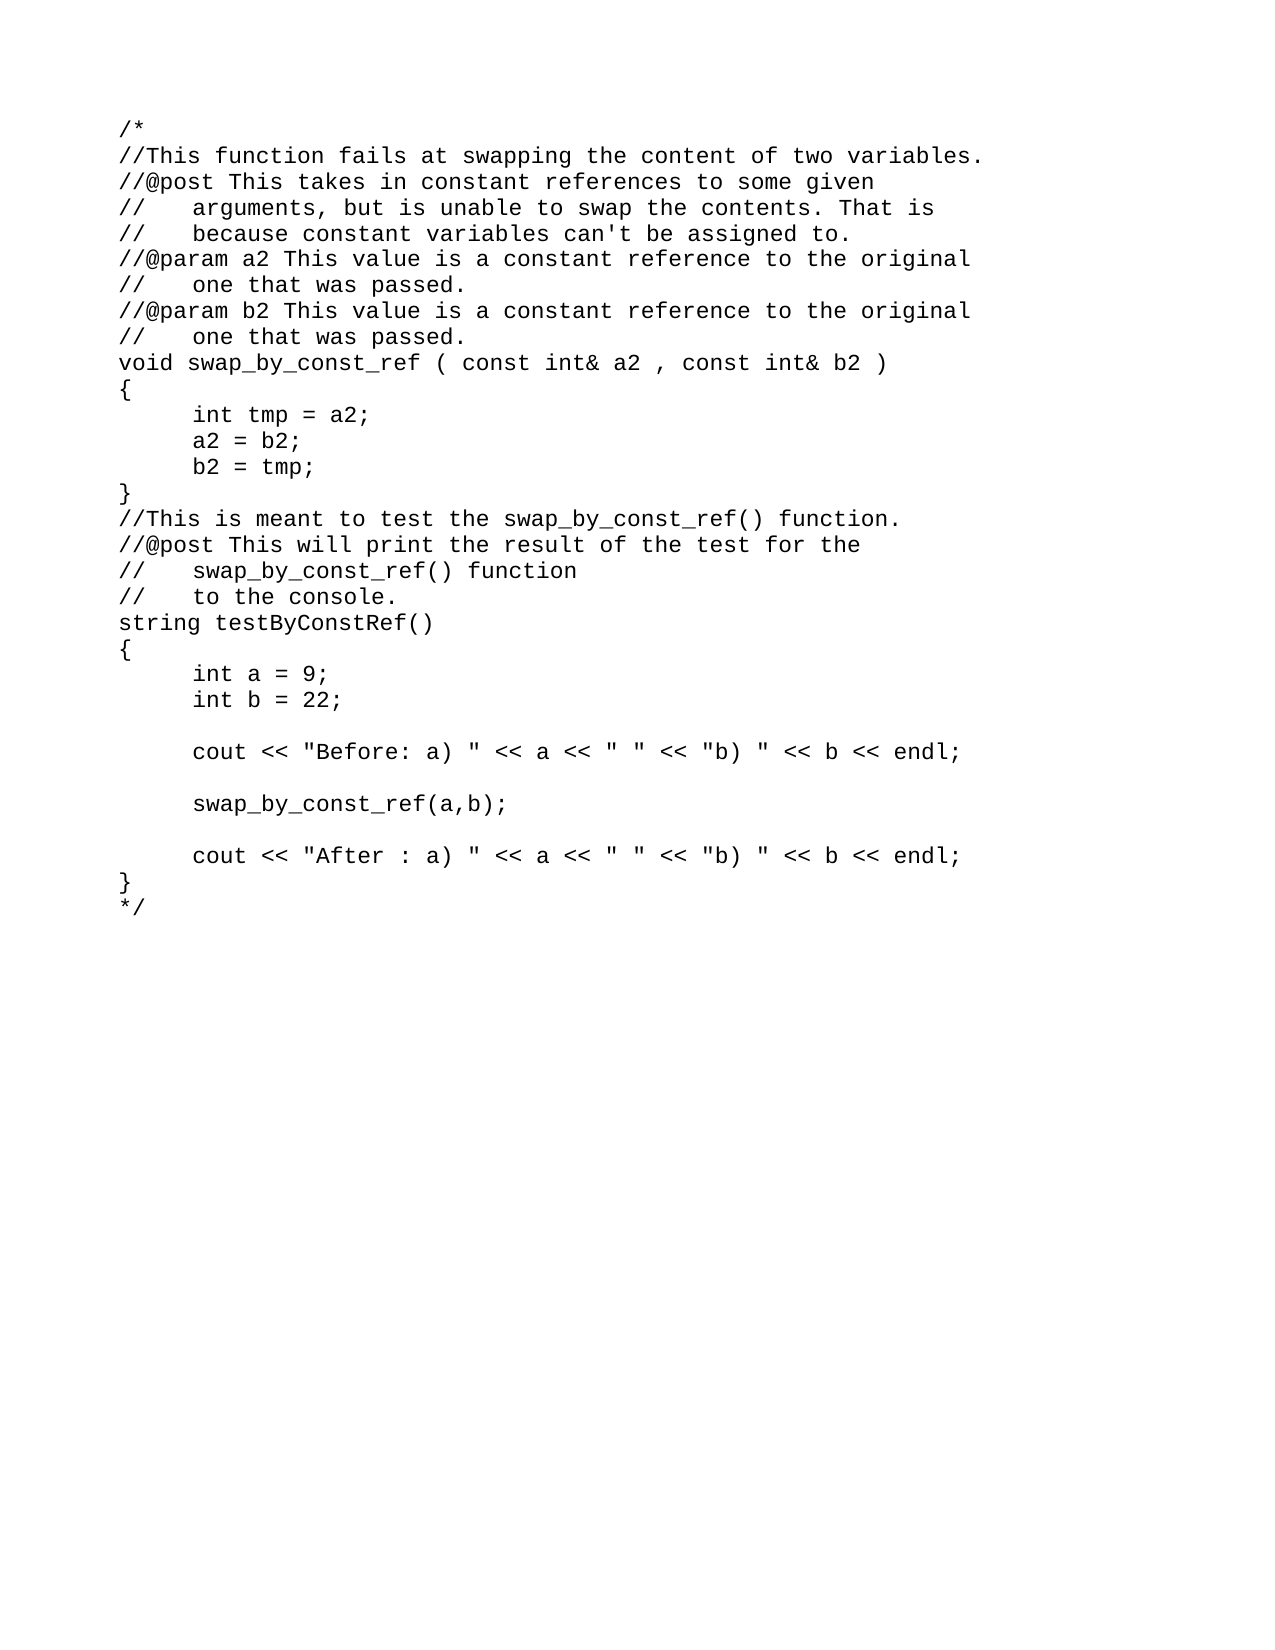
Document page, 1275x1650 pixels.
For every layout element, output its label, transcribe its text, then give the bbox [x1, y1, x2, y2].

text cout << "After : a) " << a << " " << "b) " << b << endl; [118, 844, 1157, 870]
text // one that was passed. [118, 326, 1157, 352]
text a2 = b2; [118, 429, 1157, 455]
text int b = 22; [118, 689, 1157, 715]
text //@post This takes in constant references to some given [118, 170, 1157, 196]
text int tmp = a2; [118, 403, 1157, 429]
text //@post This will print the result of the test for the [118, 533, 1157, 559]
text void swap_by_const_ref ( const int& a2 , const int& b2 ) [118, 352, 1157, 377]
text swap_by_const_ref(a,b); [118, 792, 1157, 818]
text string testByConstRef() [118, 611, 1157, 637]
text // arguments, but is unable to swap the contents. That is [118, 196, 1157, 222]
text */ [118, 896, 1157, 922]
text // because constant variables can't be assigned to. [118, 222, 1157, 248]
text // to the console. [118, 585, 1157, 611]
text } [118, 870, 1157, 896]
text { [118, 377, 1157, 403]
text { [118, 637, 1157, 663]
text /* [118, 118, 1157, 144]
text //@param b2 This value is a constant reference to the original [118, 300, 1157, 326]
text //This is meant to test the swap_by_const_ref() function. [118, 507, 1157, 533]
text // swap_by_const_ref() function [118, 559, 1157, 585]
text int a = 9; [118, 663, 1157, 689]
text b2 = tmp; [118, 455, 1157, 481]
text //This function fails at swapping the content of two variables. [118, 144, 1157, 170]
text //@param a2 This value is a constant reference to the original [118, 248, 1157, 274]
text } [118, 481, 1157, 507]
text // one that was passed. [118, 274, 1157, 300]
text cout << "Before: a) " << a << " " << "b) " << b << endl; [118, 741, 1157, 767]
